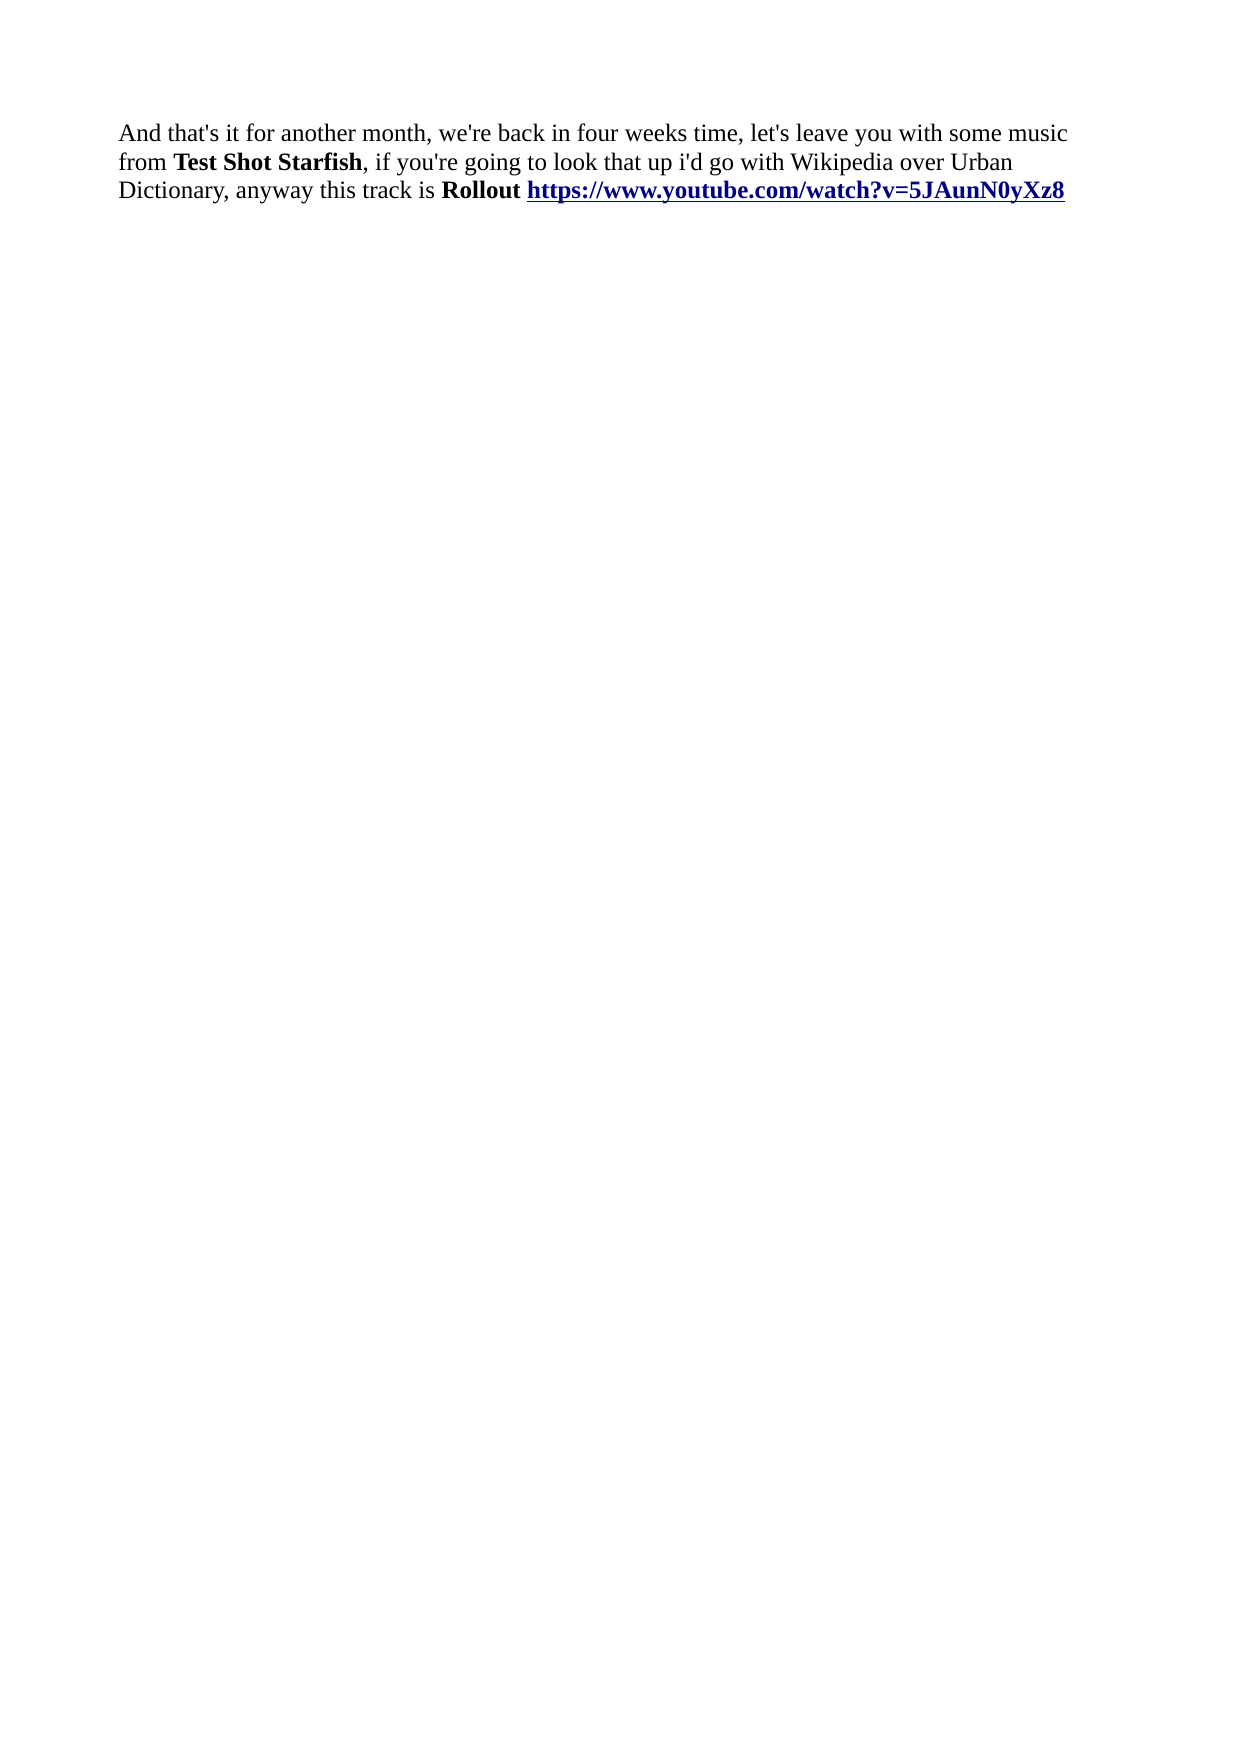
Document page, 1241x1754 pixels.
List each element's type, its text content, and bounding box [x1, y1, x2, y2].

text And that's it for another month, we're back in four weeks time, let's leave you with some music from Test Shot Starfish, if you're going to look that up i'd go with Wikipedia over Urban Dictionary, anyway this track is Rollout https://www.youtube.com/watch?v=5JAunN0yXz8 [118, 118, 1122, 204]
